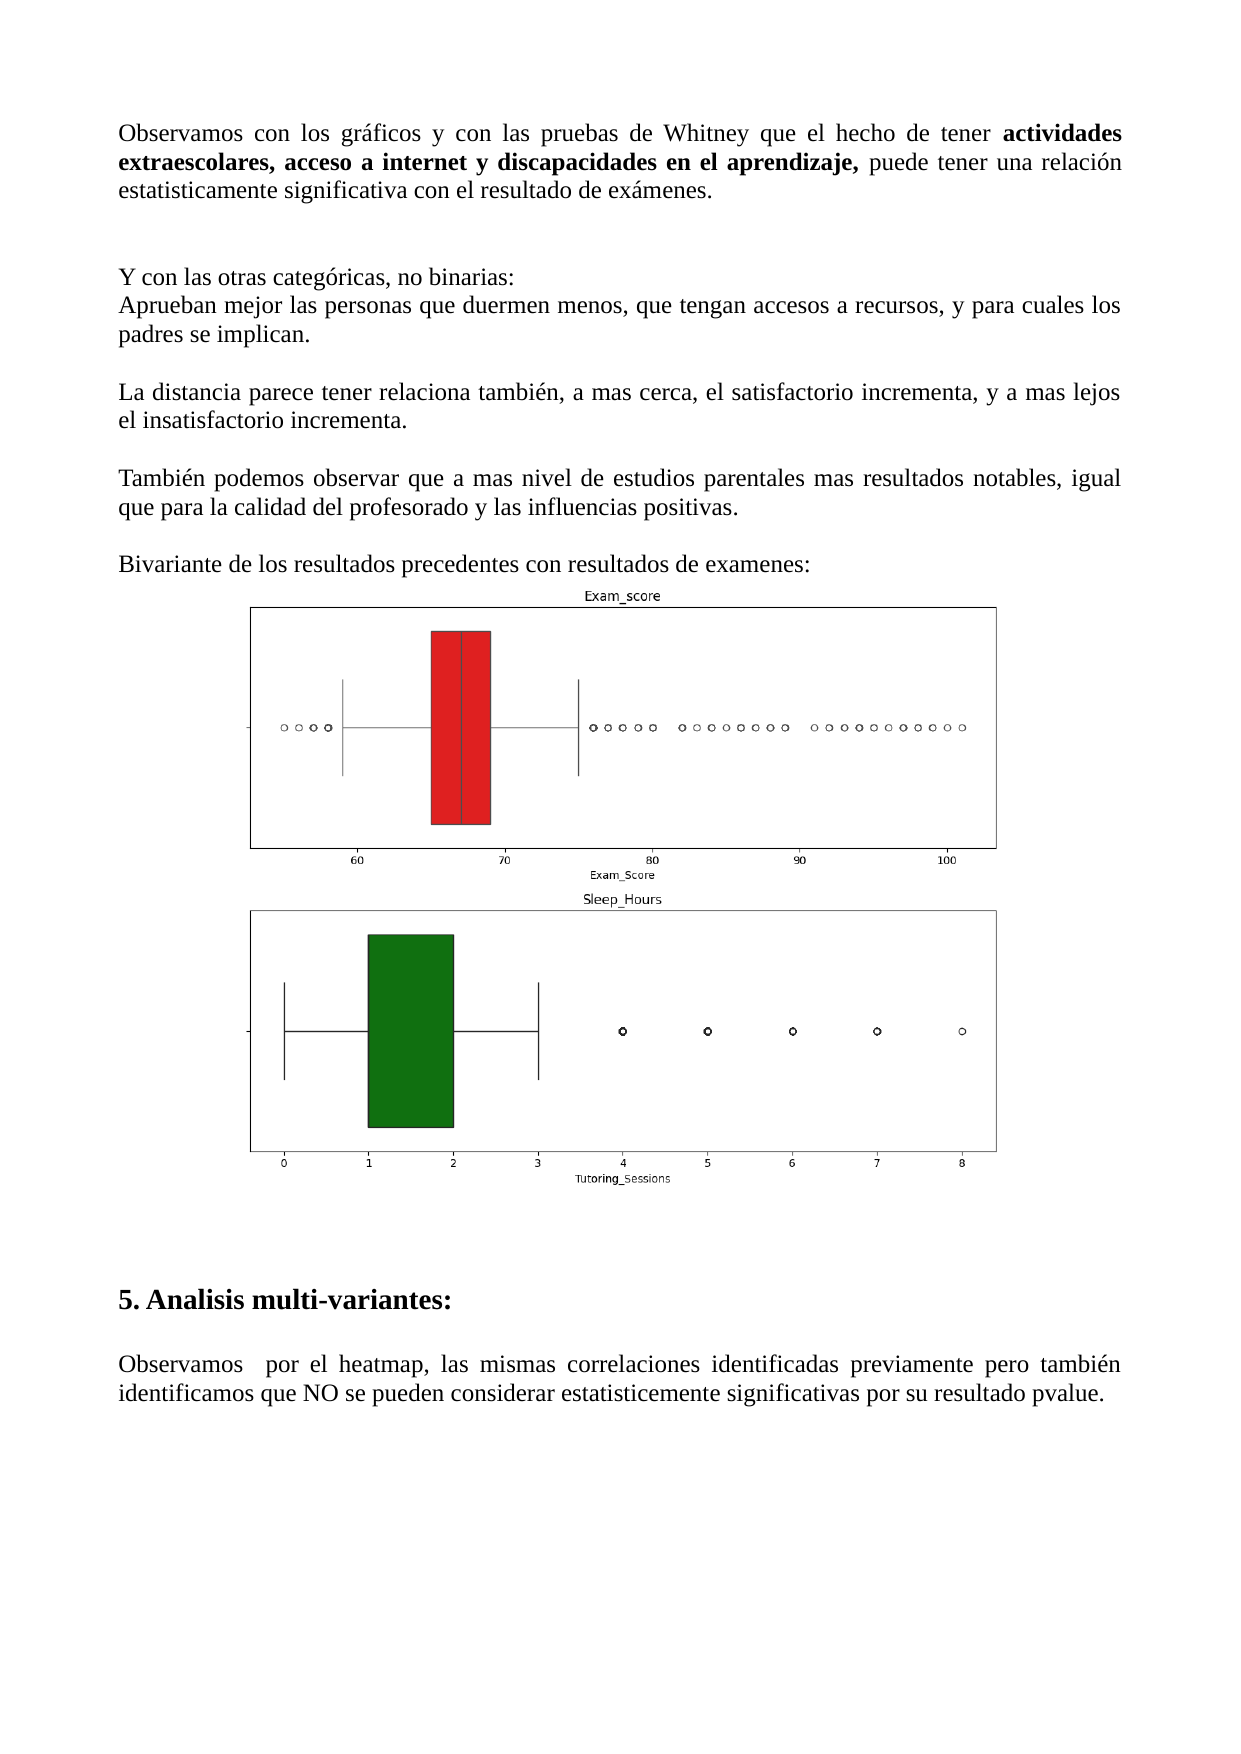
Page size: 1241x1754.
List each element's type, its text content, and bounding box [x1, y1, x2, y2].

text También podemos observar que a mas nivel de estudios parentales mas resultados notables, igual que para la calidad del profesorado y las influencias positivas. [118, 463, 1122, 521]
text Observamos con los gráficos y con las pruebas de Whitney que el hecho de tener actividades extraescolares, acceso a internet y discapacidades en el aprendizaje, puede tener una relación estatisticamente significativa con el resultado de exámenes. [118, 118, 1122, 204]
text Observamos por el heatmap, las mismas correlaciones identificadas previamente pero también identificamos que NO se pueden considerar estatisticemente significativas por su resultado pvalue. [118, 1349, 1122, 1407]
text Aprueban mejor las personas que duermen menos, que tengan accesos a recursos, y para cuales los padres se implican. [118, 291, 1122, 348]
picture [234, 578, 1007, 1196]
text Y con las otras categóricas, no binarias: [118, 262, 1122, 291]
text Bivariante de los resultados precedentes con resultados de examenes: [118, 549, 1122, 578]
text 5. Analisis multi-variantes: [118, 1282, 1122, 1316]
text La distancia parece tener relaciona también, a mas cerca, el satisfactorio incrementa, y a mas lejos el insatisfactorio incrementa. [118, 377, 1122, 434]
